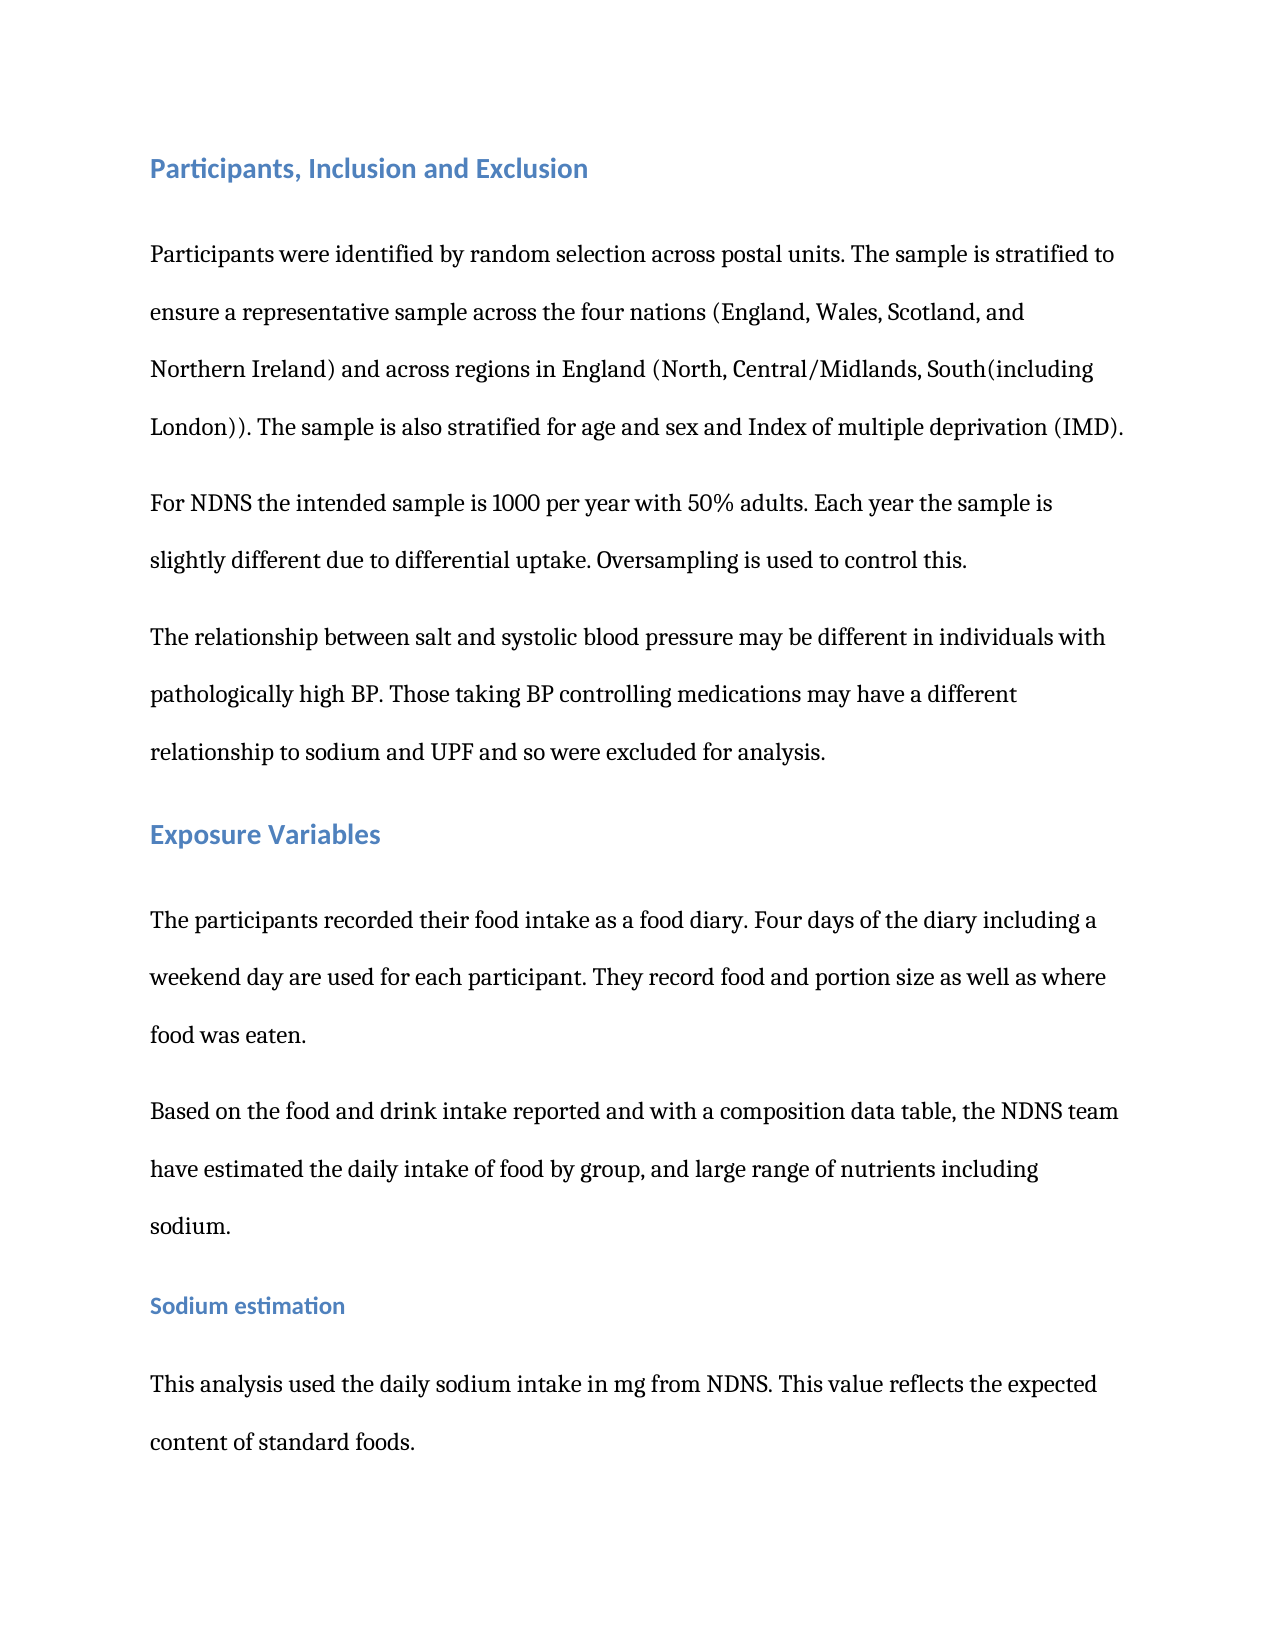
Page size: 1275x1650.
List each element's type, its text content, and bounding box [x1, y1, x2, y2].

text The participants recorded their food intake as a food diary. Four days of the diary including a weekend day are used for each participant. They record food and portion size as well as where food was eaten. [150, 906, 1125, 1049]
subtitle Sodium estimation [150, 1290, 1125, 1321]
text Participants were identified by random selection across postal units. The sample is stratified to ensure a representative sample across the four nations (England, Wales, Scotland, and Northern Ireland) and across regions in England (North, Central/Midlands, South(including London)). The sample is also stratified for age and sex and Index of multiple deprivation (IMD). [150, 240, 1125, 441]
text This analysis used the daily sodium intake in mg from NDNS. This value reflects the expected content of standard foods. [150, 1370, 1125, 1456]
text The relationship between salt and systolic blood pressure may be different in individuals with pathologically high BP. Those taking BP controlling medications may have a different relationship to sodium and UPF and so were excluded for analysis. [150, 622, 1125, 766]
subtitle Participants, Inclusion and Exclusion [150, 150, 1125, 186]
text For NDNS the intended sample is 1000 per year with 50% adults. Each year the sample is slightly different due to differential uptake. Oversampling is used to control this. [150, 489, 1125, 575]
text Based on the food and drink intake reported and with a composition data table, the NDNS team have estimated the daily intake of food by group, and large range of nutrients including sodium. [150, 1097, 1125, 1241]
subtitle Exposure Variables [150, 816, 1125, 851]
